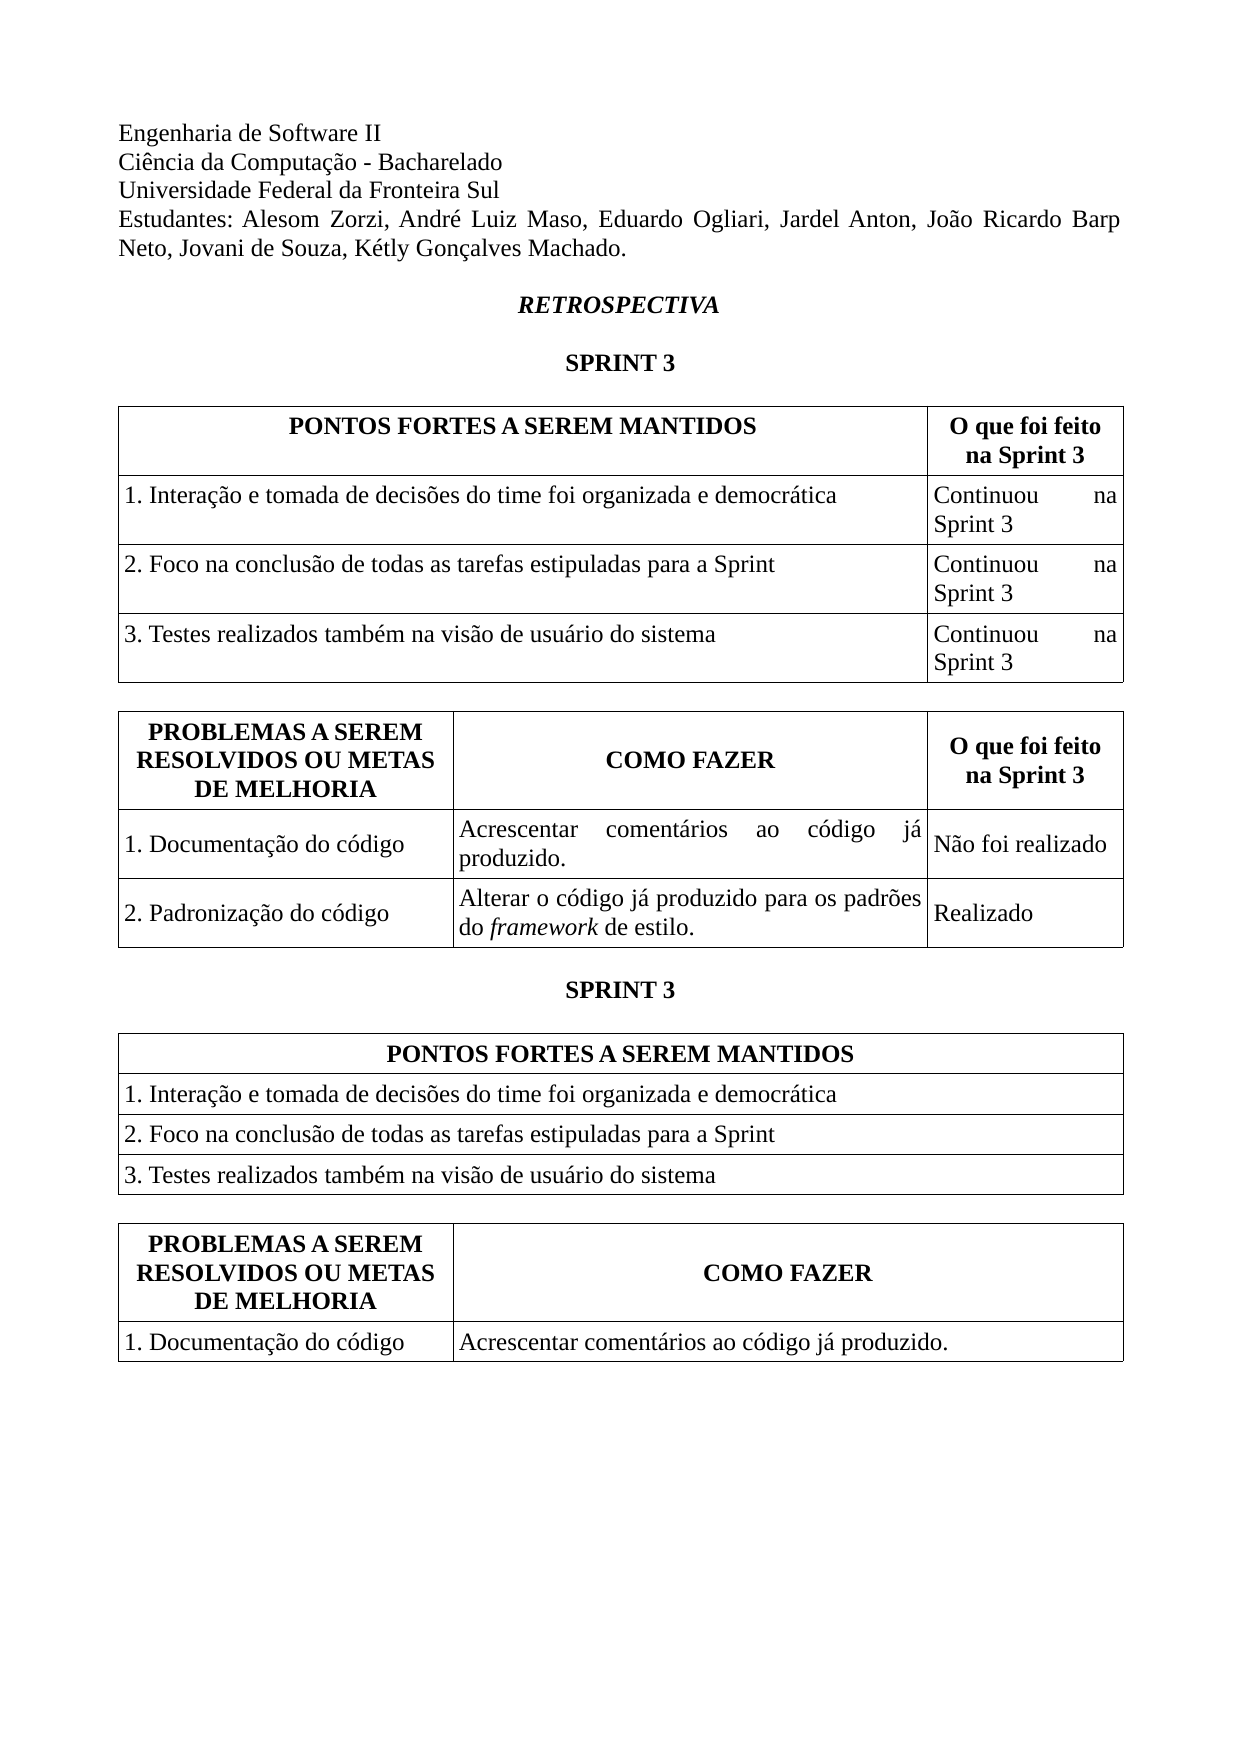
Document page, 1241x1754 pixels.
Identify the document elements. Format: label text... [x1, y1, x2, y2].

table_cell Acrescentar comentários ao código já produzido. [454, 1322, 1123, 1361]
table_cell Continuou na Sprint 3 [928, 614, 1123, 682]
table_header PONTOS FORTES A SEREM MANTIDOS [119, 1034, 1123, 1073]
table_header O que foi feito na Sprint 3 [928, 407, 1123, 475]
table_cell Continuou na Sprint 3 [928, 476, 1123, 544]
table_cell 3. Testes realizados também na visão de usuário do sistema [119, 1155, 1123, 1194]
table_header PONTOS FORTES A SEREM MANTIDOS [119, 407, 927, 475]
table_header O que foi feito na Sprint 3 [928, 712, 1123, 808]
text SPRINT 3 [118, 976, 1122, 1004]
text Engenharia de Software II [118, 118, 1122, 147]
table_header PROBLEMAS A SEREM RESOLVIDOS OU METAS DE MELHORIA [119, 1224, 453, 1321]
table_header COMO FAZER [454, 1224, 1123, 1321]
table_header COMO FAZER [454, 712, 927, 808]
table_cell 1. Interação e tomada de decisões do time foi organizada e democrática [119, 476, 927, 544]
table_cell 1. Documentação do código [119, 1322, 453, 1361]
table_cell 2. Padronização do código [119, 879, 453, 947]
text Ciência da Computação - Bacharelado [118, 147, 1122, 176]
text Universidade Federal da Fronteira Sul [118, 176, 1122, 204]
table_cell 1. Documentação do código [119, 810, 453, 878]
table_cell 1. Interação e tomada de decisões do time foi organizada e democrática [119, 1074, 1123, 1114]
text Estudantes: Alesom Zorzi, André Luiz Maso, Eduardo Ogliari, Jardel Anton, João Ricardo Barp Neto, Jovani de Souza, Kétly Gonçalves Machado. [118, 204, 1122, 262]
table_cell Acrescentar comentários ao código já produzido. [454, 810, 927, 878]
table_cell Não foi realizado [928, 810, 1123, 878]
table_header PROBLEMAS A SEREM RESOLVIDOS OU METAS DE MELHORIA [119, 712, 453, 808]
table_cell Realizado [928, 879, 1123, 947]
text RETROSPECTIVA [118, 291, 1122, 319]
table_cell 3. Testes realizados também na visão de usuário do sistema [119, 614, 927, 682]
table_cell Alterar o código já produzido para os padrões do framework de estilo. [454, 879, 927, 947]
table_cell 2. Foco na conclusão de todas as tarefas estipuladas para a Sprint [119, 545, 927, 613]
table_cell 2. Foco na conclusão de todas as tarefas estipuladas para a Sprint [119, 1115, 1123, 1154]
table_cell Continuou na Sprint 3 [928, 545, 1123, 613]
text SPRINT 3 [118, 348, 1122, 377]
